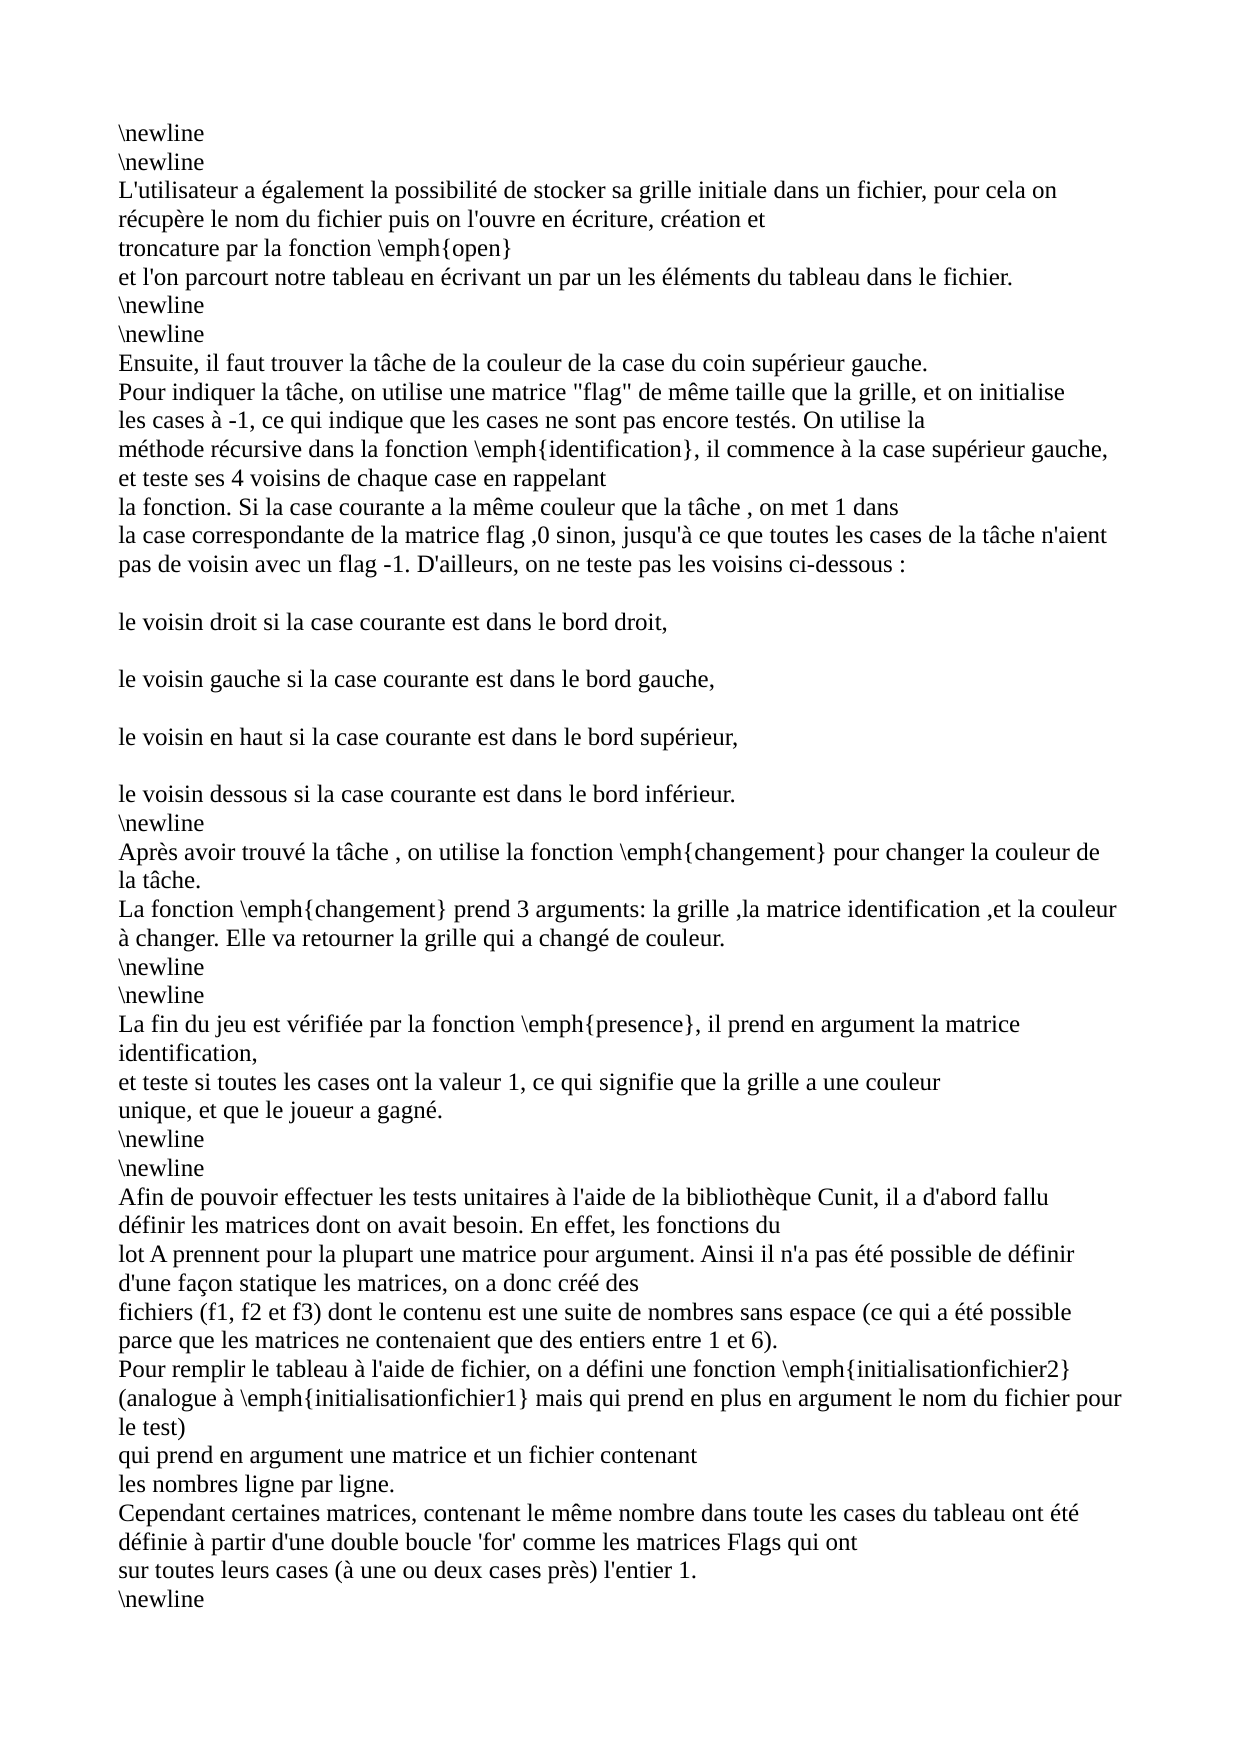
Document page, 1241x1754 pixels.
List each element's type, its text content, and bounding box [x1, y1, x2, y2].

text la fonction. Si la case courante a la même couleur que la tâche , on met 1 dans [118, 492, 1122, 521]
text Cependant certaines matrices, contenant le même nombre dans toute les cases du tableau ont été définie à partir d'une double boucle 'for' comme les matrices Flags qui ont [118, 1498, 1122, 1556]
text La fonction \emph{changement} prend 3 arguments: la grille ,la matrice identification ,et la couleur [118, 894, 1122, 923]
text Après avoir trouvé la tâche , on utilise la fonction \emph{changement} pour changer la couleur de la tâche. [118, 837, 1122, 894]
text le voisin en haut si la case courante est dans le bord supérieur, [118, 722, 1122, 751]
text \newline [118, 147, 1122, 176]
text les cases à -1, ce qui indique que les cases ne sont pas encore testés. On utilise la [118, 406, 1122, 434]
text unique, et que le joueur a gagné. [118, 1096, 1122, 1124]
text \newline [118, 291, 1122, 319]
text pas de voisin avec un flag -1. D'ailleurs, on ne teste pas les voisins ci-dessous : [118, 549, 1122, 578]
text et l'on parcourt notre tableau en écrivant un par un les éléments du tableau dans le fichier. [118, 262, 1122, 291]
text méthode récursive dans la fonction \emph{identification}, il commence à la case supérieur gauche, et teste ses 4 voisins de chaque case en rappelant [118, 434, 1122, 492]
text \newline [118, 808, 1122, 837]
text \newline [118, 1584, 1122, 1613]
text Afin de pouvoir effectuer les tests unitaires à l'aide de la bibliothèque Cunit, il a d'abord fallu définir les matrices dont on avait besoin. En effet, les fonctions du [118, 1182, 1122, 1239]
text la case correspondante de la matrice flag ,0 sinon, jusqu'à ce que toutes les cases de la tâche n'aient [118, 521, 1122, 549]
text \newline [118, 319, 1122, 348]
text le voisin gauche si la case courante est dans le bord gauche, [118, 664, 1122, 693]
text troncature par la fonction \emph{open} [118, 233, 1122, 262]
text Pour remplir le tableau à l'aide de fichier, on a défini une fonction \emph{initialisationfichier2} (analogue à \emph{initialisationfichier1} mais qui prend en plus en argument le nom du fichier pour le test) [118, 1354, 1122, 1441]
text le voisin droit si la case courante est dans le bord droit, [118, 607, 1122, 636]
text lot A prennent pour la plupart une matrice pour argument. Ainsi il n'a pas été possible de définir d'une façon statique les matrices, on a donc créé des [118, 1239, 1122, 1297]
text \newline [118, 118, 1122, 147]
text \newline [118, 952, 1122, 981]
text à changer. Elle va retourner la grille qui a changé de couleur. [118, 923, 1122, 952]
text fichiers (f1, f2 et f3) dont le contenu est une suite de nombres sans espace (ce qui a été possible parce que les matrices ne contenaient que des entiers entre 1 et 6). [118, 1297, 1122, 1354]
text Pour indiquer la tâche, on utilise une matrice "flag" de même taille que la grille, et on initialise [118, 377, 1122, 406]
text \newline [118, 1153, 1122, 1182]
text les nombres ligne par ligne. [118, 1469, 1122, 1498]
text \newline [118, 1124, 1122, 1153]
text qui prend en argument une matrice et un fichier contenant [118, 1441, 1122, 1469]
text le voisin dessous si la case courante est dans le bord inférieur. [118, 779, 1122, 808]
text et teste si toutes les cases ont la valeur 1, ce qui signifie que la grille a une couleur [118, 1067, 1122, 1096]
text Ensuite, il faut trouver la tâche de la couleur de la case du coin supérieur gauche. [118, 348, 1122, 377]
text sur toutes leurs cases (à une ou deux cases près) l'entier 1. [118, 1556, 1122, 1584]
text La fin du jeu est vérifiée par la fonction \emph{presence}, il prend en argument la matrice identification, [118, 1009, 1122, 1067]
text L'utilisateur a également la possibilité de stocker sa grille initiale dans un fichier, pour cela on récupère le nom du fichier puis on l'ouvre en écriture, création et [118, 176, 1122, 233]
text \newline [118, 981, 1122, 1009]
